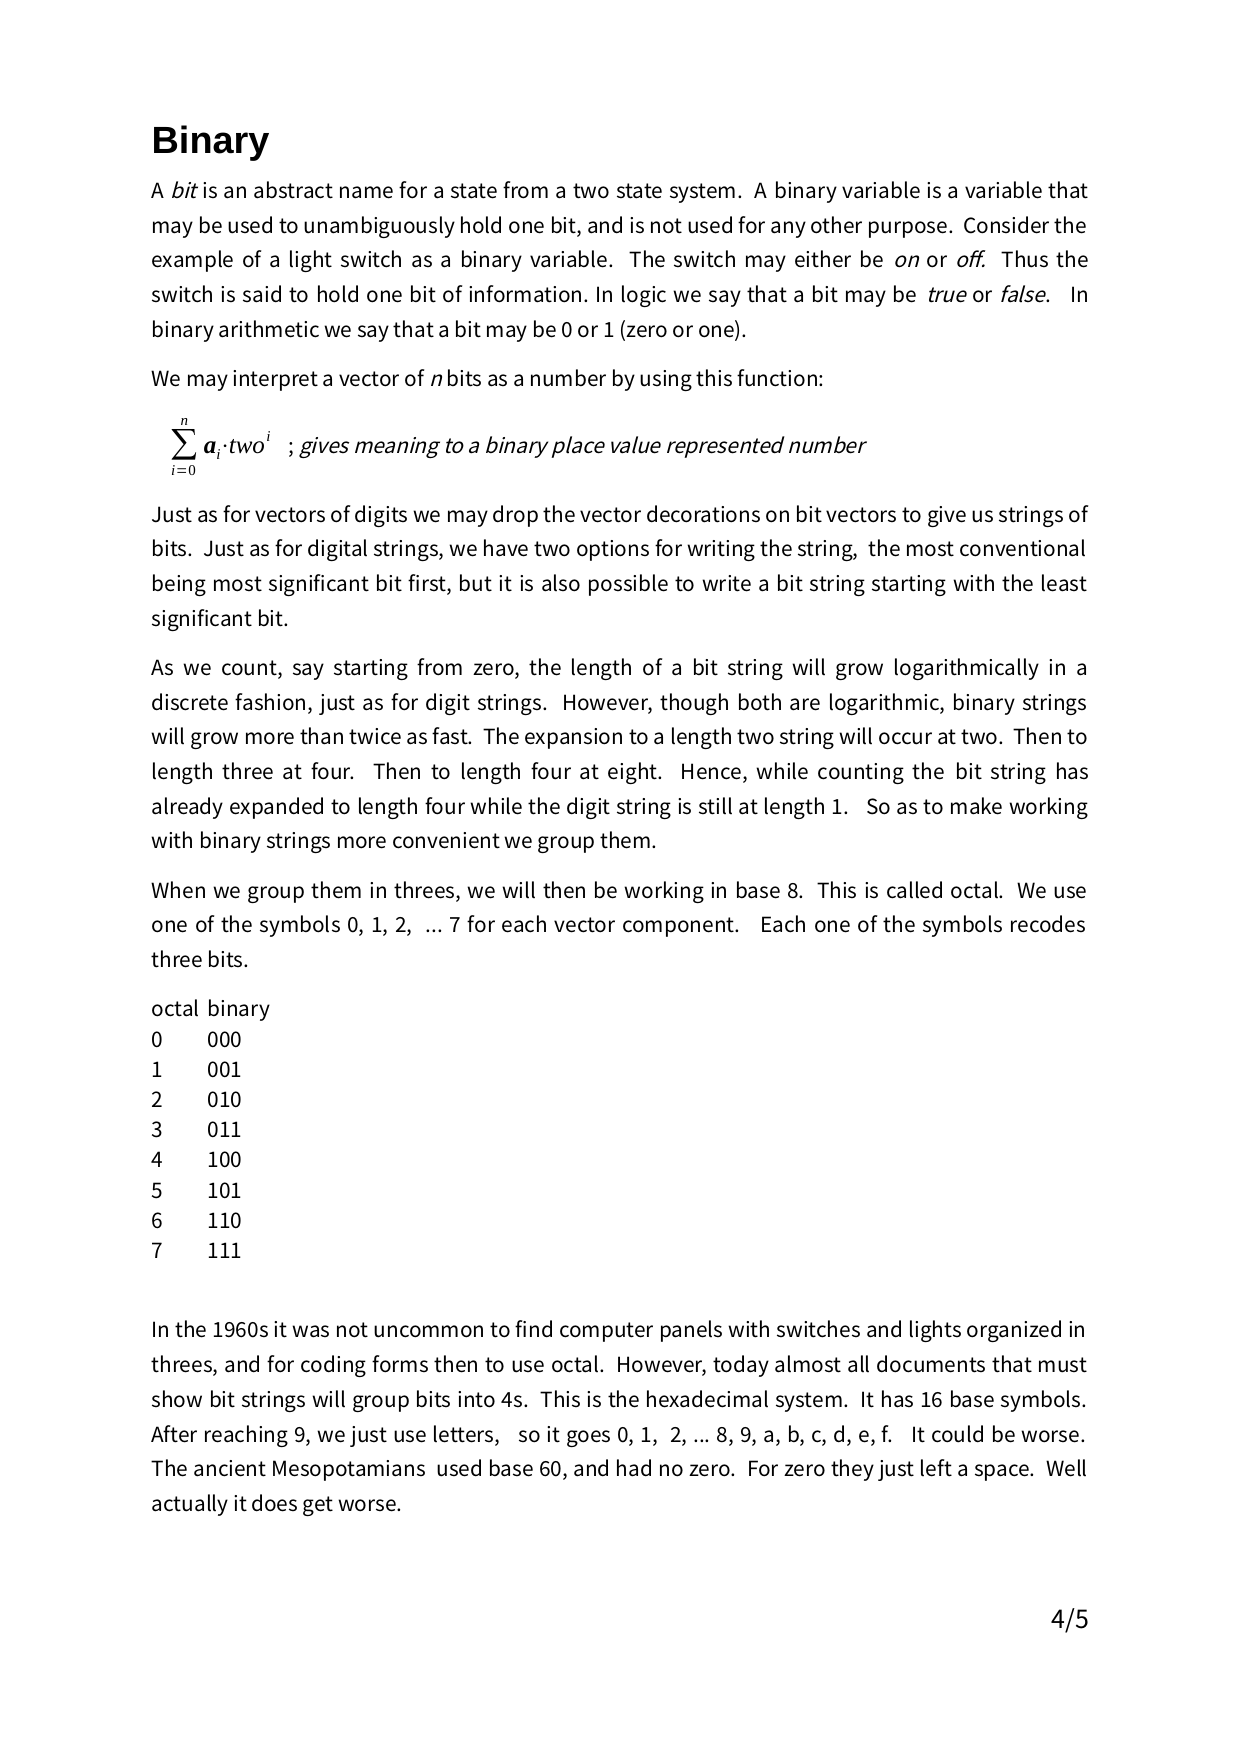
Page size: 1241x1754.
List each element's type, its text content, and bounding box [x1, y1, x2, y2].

text When we group them in threes, we will then be working in base 8. This is called octal. We use one of the symbols 0, 1, 2, ... 7 for each vector component. Each one of the symbols recodes three bits. [151, 874, 1089, 973]
subtitle Binary [151, 118, 1089, 162]
table_cell 000 [208, 1023, 283, 1053]
table_cell 001 [208, 1053, 283, 1083]
table_cell 6 [151, 1204, 207, 1234]
table_cell 1 [151, 1053, 207, 1083]
table_cell 101 [208, 1174, 283, 1204]
table_cell 0 [151, 1023, 207, 1053]
table_cell 010 [208, 1083, 283, 1113]
table_cell 2 [151, 1083, 207, 1113]
table_cell 7 [151, 1234, 207, 1264]
table_cell 3 [151, 1114, 207, 1144]
table_header octal [151, 993, 207, 1023]
text As we count, say starting from zero, the length of a bit string will grow logarithmically in a discrete fashion, just as for digit strings. However, though both are logarithmic, binary strings will grow more than twice as fast. The expansion to a length two string will occur at two. Then to length three at four. Then to length four at eight. Hence, while counting the bit string has already expanded to length four while the digit string is still at length 1. So as to make working with binary strings more convenient we group them. [151, 651, 1089, 855]
table_cell 110 [208, 1204, 283, 1234]
table_header binary [208, 993, 283, 1023]
text In the 1960s it was not uncommon to find computer panels with switches and lights organized in threes, and for coding forms then to use octal. However, today almost all documents that must show bit strings will group bits into 4s. This is the hexadecimal system. It has 16 base symbols. After reaching 9, we just use letters, so it goes 0, 1, 2, ... 8, 9, a, b, c, d, e, f. It could be worse. The ancient Mesopotamians used base 60, and had no zero. For zero they just left a space. Well actually it does get worse. [151, 1314, 1089, 1517]
text We may interpret a vector of n bits as a number by using this function: [151, 362, 1089, 392]
table_cell 4 [151, 1144, 207, 1174]
table_cell 011 [208, 1114, 283, 1144]
table_cell 100 [208, 1144, 283, 1174]
text Just as for vectors of digits we may drop the vector decorations on bit vectors to give us strings of bits. Just as for digital strings, we have two options for writing the string, the most conventional being most significant bit first, but it is also possible to write a bit string starting with the least significant bit. [151, 498, 1089, 632]
table_cell 111 [208, 1234, 283, 1264]
table_cell 5 [151, 1174, 207, 1204]
text ; gives meaning to a binary place value represented number [151, 412, 1089, 479]
text A bit is an abstract name for a state from a two state system. A binary variable is a variable that may be used to unambiguously hold one bit, and is not used for any other purpose. Consider the example of a light switch as a binary variable. The switch may either be on or off. Thus the switch is said to hold one bit of information. In logic we say that a bit may be true or false. In binary arithmetic we say that a bit may be 0 or 1 (zero or one). [151, 174, 1089, 343]
